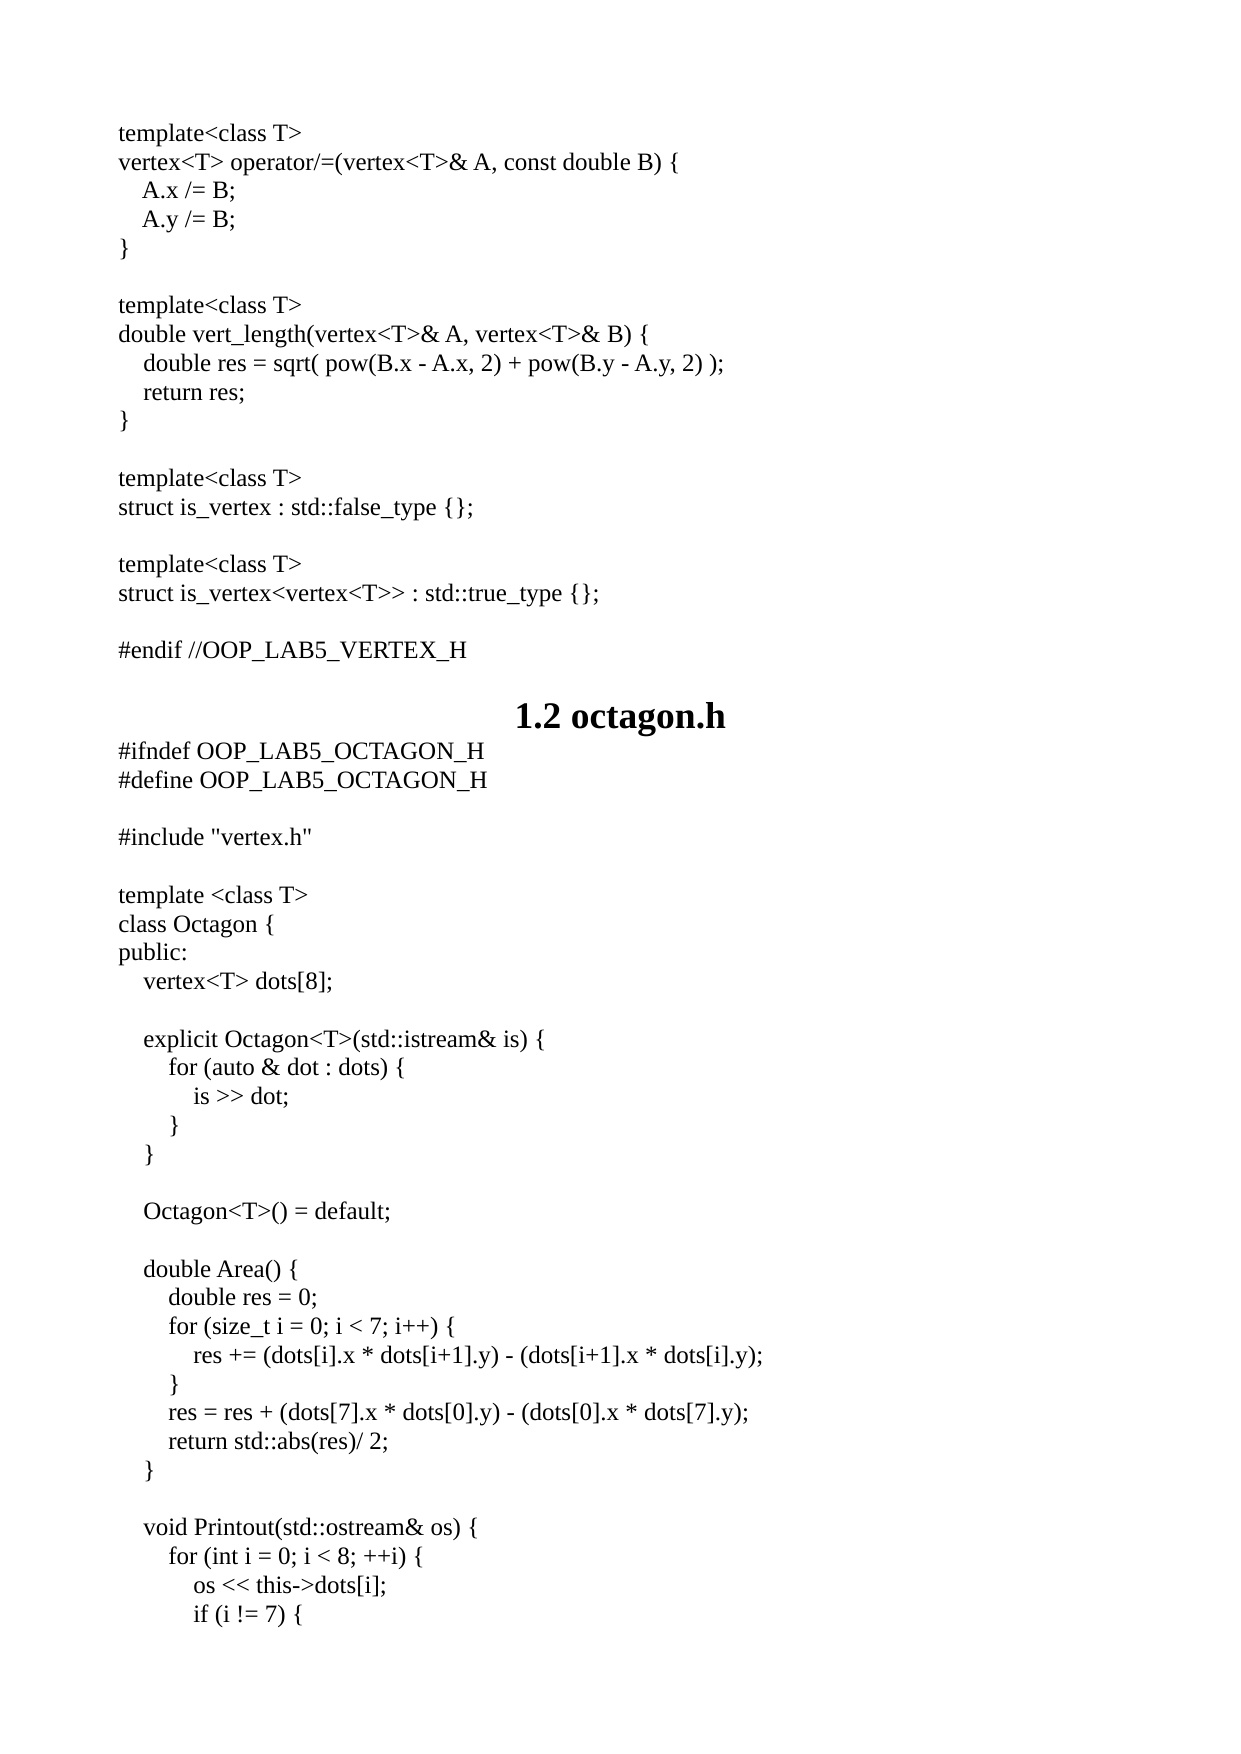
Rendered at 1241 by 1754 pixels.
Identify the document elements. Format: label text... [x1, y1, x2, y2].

text } [118, 1455, 1122, 1484]
text } [118, 1369, 1122, 1397]
text double res = 0; [118, 1282, 1122, 1311]
text A.x /= B; [118, 176, 1122, 204]
text } [118, 233, 1122, 262]
text } [118, 1110, 1122, 1139]
text template <class T> [118, 880, 1122, 909]
text template<class T> [118, 291, 1122, 319]
text vertex<T> operator/=(vertex<T>& A, const double B) { [118, 147, 1122, 176]
text } [118, 406, 1122, 434]
text if (i != 7) { [118, 1599, 1122, 1627]
text #endif //OOP_LAB5_VERTEX_H [118, 636, 1122, 664]
text } [118, 1139, 1122, 1167]
text return std::abs(res)/ 2; [118, 1426, 1122, 1455]
text vertex<T> dots[8]; [118, 966, 1122, 995]
text template<class T> [118, 118, 1122, 147]
text #define OOP_LAB5_OCTAGON_H [118, 765, 1122, 794]
text class Octagon { [118, 909, 1122, 937]
text double vert_length(vertex<T>& A, vertex<T>& B) { [118, 319, 1122, 348]
text template<class T> [118, 549, 1122, 578]
text for (auto & dot : dots) { [118, 1052, 1122, 1081]
text #ifndef OOP_LAB5_OCTAGON_H [118, 736, 1122, 765]
text 1.2 octagon.h [118, 693, 1122, 736]
text A.y /= B; [118, 204, 1122, 233]
text Octagon<T>() = default; [118, 1196, 1122, 1225]
text explicit Octagon<T>(std::istream& is) { [118, 1024, 1122, 1052]
text public: [118, 937, 1122, 966]
text res = res + (dots[7].x * dots[0].y) - (dots[0].x * dots[7].y); [118, 1397, 1122, 1426]
text #include "vertex.h" [118, 822, 1122, 851]
text struct is_vertex : std::false_type {}; [118, 492, 1122, 521]
text for (int i = 0; i < 8; ++i) { [118, 1541, 1122, 1570]
text res += (dots[i].x * dots[i+1].y) - (dots[i+1].x * dots[i].y); [118, 1340, 1122, 1369]
text os << this->dots[i]; [118, 1570, 1122, 1599]
text template<class T> [118, 463, 1122, 492]
text is >> dot; [118, 1081, 1122, 1110]
text void Printout(std::ostream& os) { [118, 1512, 1122, 1541]
text double res = sqrt( pow(B.x - A.x, 2) + pow(B.y - A.y, 2) ); [118, 348, 1122, 377]
text struct is_vertex<vertex<T>> : std::true_type {}; [118, 578, 1122, 607]
text double Area() { [118, 1254, 1122, 1282]
text for (size_t i = 0; i < 7; i++) { [118, 1311, 1122, 1340]
text return res; [118, 377, 1122, 406]
